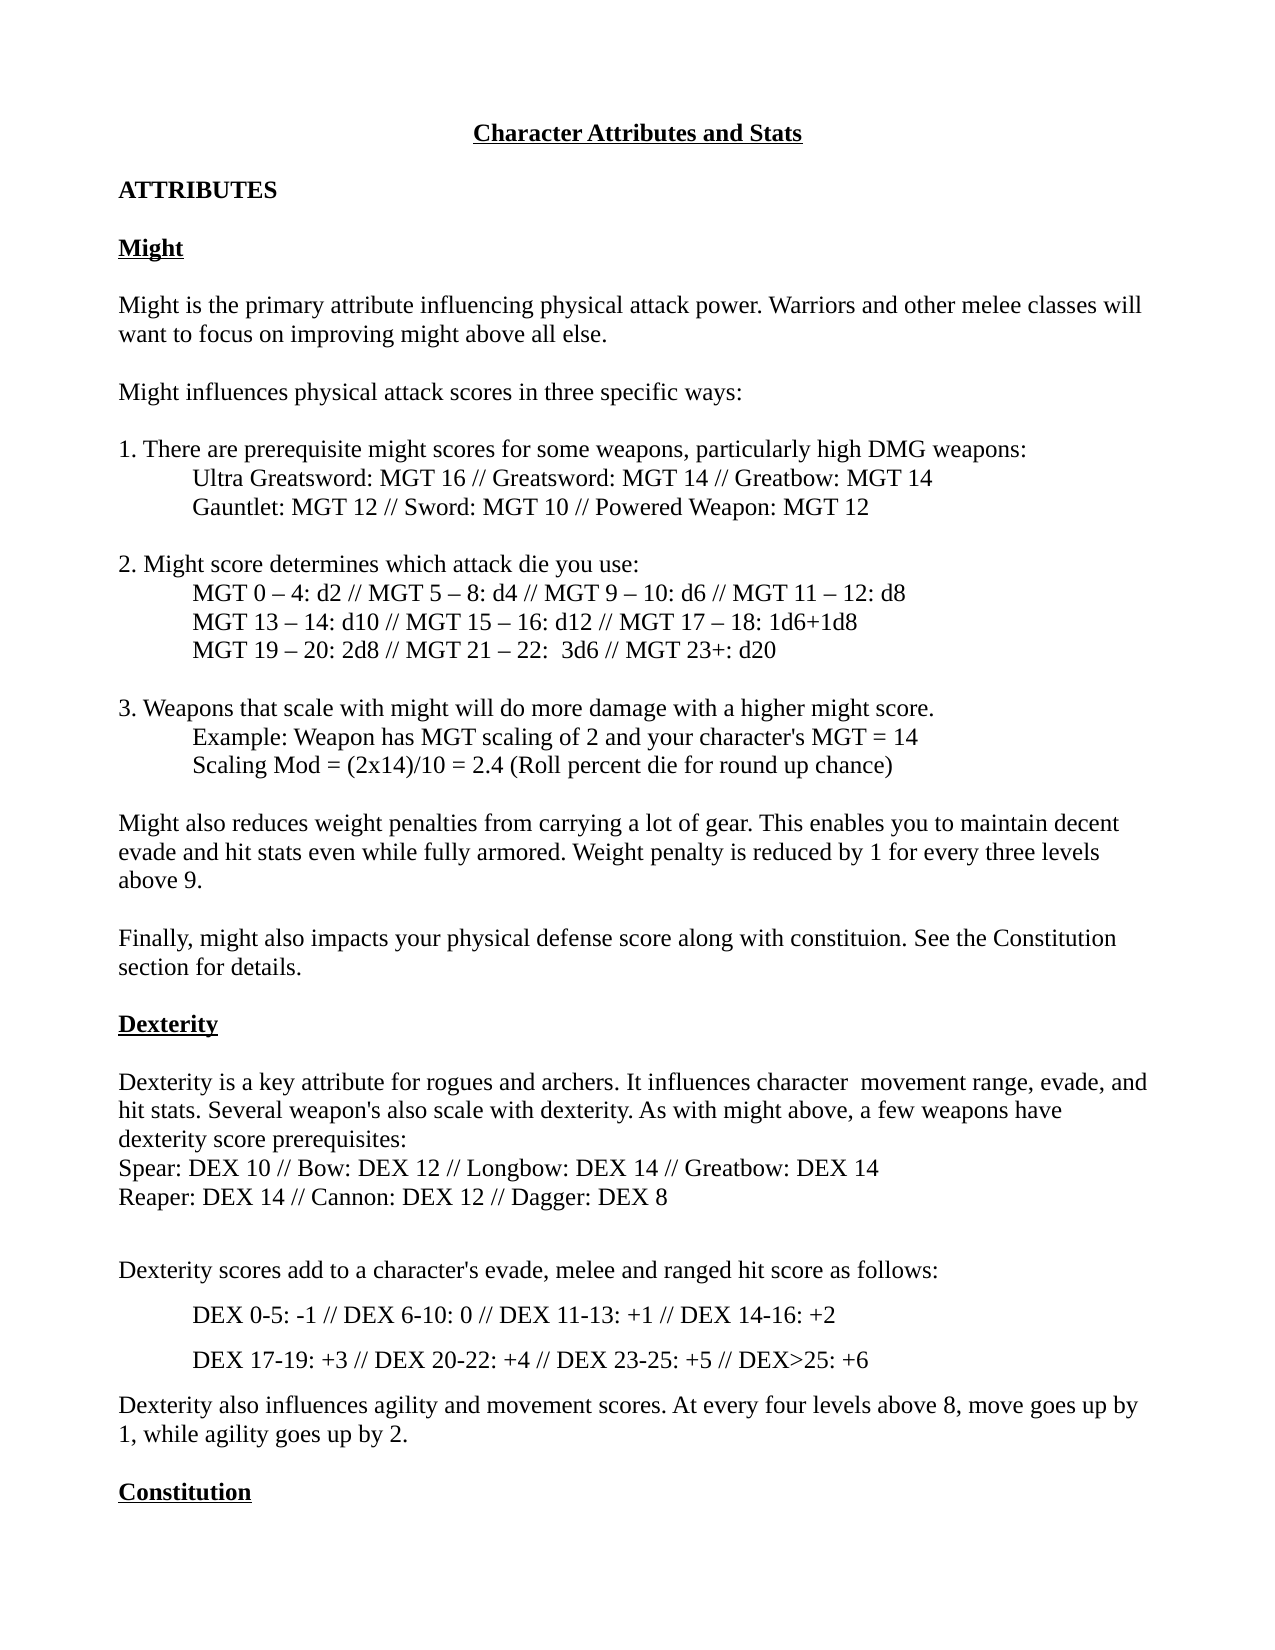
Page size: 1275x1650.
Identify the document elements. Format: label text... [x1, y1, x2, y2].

text MGT 19 – 20: 2d8 // MGT 21 – 22: 3d6 // MGT 23+: d20 [118, 636, 1157, 664]
text Might is the primary attribute influencing physical attack power. Warriors and other melee classes will want to focus on improving might above all else. [118, 291, 1157, 348]
text Ultra Greatsword: MGT 16 // Greatsword: MGT 14 // Greatbow: MGT 14 [118, 463, 1157, 492]
text 2. Might score determines which attack die you use: [118, 549, 1157, 578]
text ATTRIBUTES [118, 176, 1157, 204]
text Might [118, 233, 1157, 262]
text Might also reduces weight penalties from carrying a lot of gear. This enables you to maintain decent evade and hit stats even while fully armored. Weight penalty is reduced by 1 for every three levels above 9. [118, 808, 1157, 894]
text Finally, might also impacts your physical defense score along with constituion. See the Constitution section for details. [118, 923, 1157, 981]
text Dexterity scores add to a character's evade, melee and ranged hit score as follows: [118, 1256, 1157, 1284]
text Character Attributes and Stats [118, 118, 1157, 147]
text Spear: DEX 10 // Bow: DEX 12 // Longbow: DEX 14 // Greatbow: DEX 14 [118, 1153, 1157, 1182]
text Reaper: DEX 14 // Cannon: DEX 12 // Dagger: DEX 8 [118, 1182, 1157, 1211]
text Example: Weapon has MGT scaling of 2 and your character's MGT = 14 [118, 722, 1157, 751]
text DEX 17-19: +3 // DEX 20-22: +4 // DEX 23-25: +5 // DEX>25: +6 [118, 1346, 1157, 1374]
text Dexterity also influences agility and movement scores. At every four levels above 8, move goes up by 1, while agility goes up by 2. [118, 1391, 1157, 1448]
text MGT 0 – 4: d2 // MGT 5 – 8: d4 // MGT 9 – 10: d6 // MGT 11 – 12: d8 [118, 578, 1157, 607]
text Dexterity is a key attribute for rogues and archers. It influences character movement range, evade, and hit stats. Several weapon's also scale with dexterity. As with might above, a few weapons have dexterity score prerequisites: [118, 1067, 1157, 1153]
text Constitution [118, 1477, 1157, 1506]
text Dexterity [118, 1009, 1157, 1038]
text 1. There are prerequisite might scores for some weapons, particularly high DMG weapons: [118, 434, 1157, 463]
text Gauntlet: MGT 12 // Sword: MGT 10 // Powered Weapon: MGT 12 [118, 492, 1157, 521]
text DEX 0-5: -1 // DEX 6-10: 0 // DEX 11-13: +1 // DEX 14-16: +2 [118, 1301, 1157, 1329]
text Might influences physical attack scores in three specific ways: [118, 377, 1157, 406]
text 3. Weapons that scale with might will do more damage with a higher might score. [118, 693, 1157, 722]
text Scaling Mod = (2x14)/10 = 2.4 (Roll percent die for round up chance) [118, 751, 1157, 779]
text MGT 13 – 14: d10 // MGT 15 – 16: d12 // MGT 17 – 18: 1d6+1d8 [118, 607, 1157, 636]
